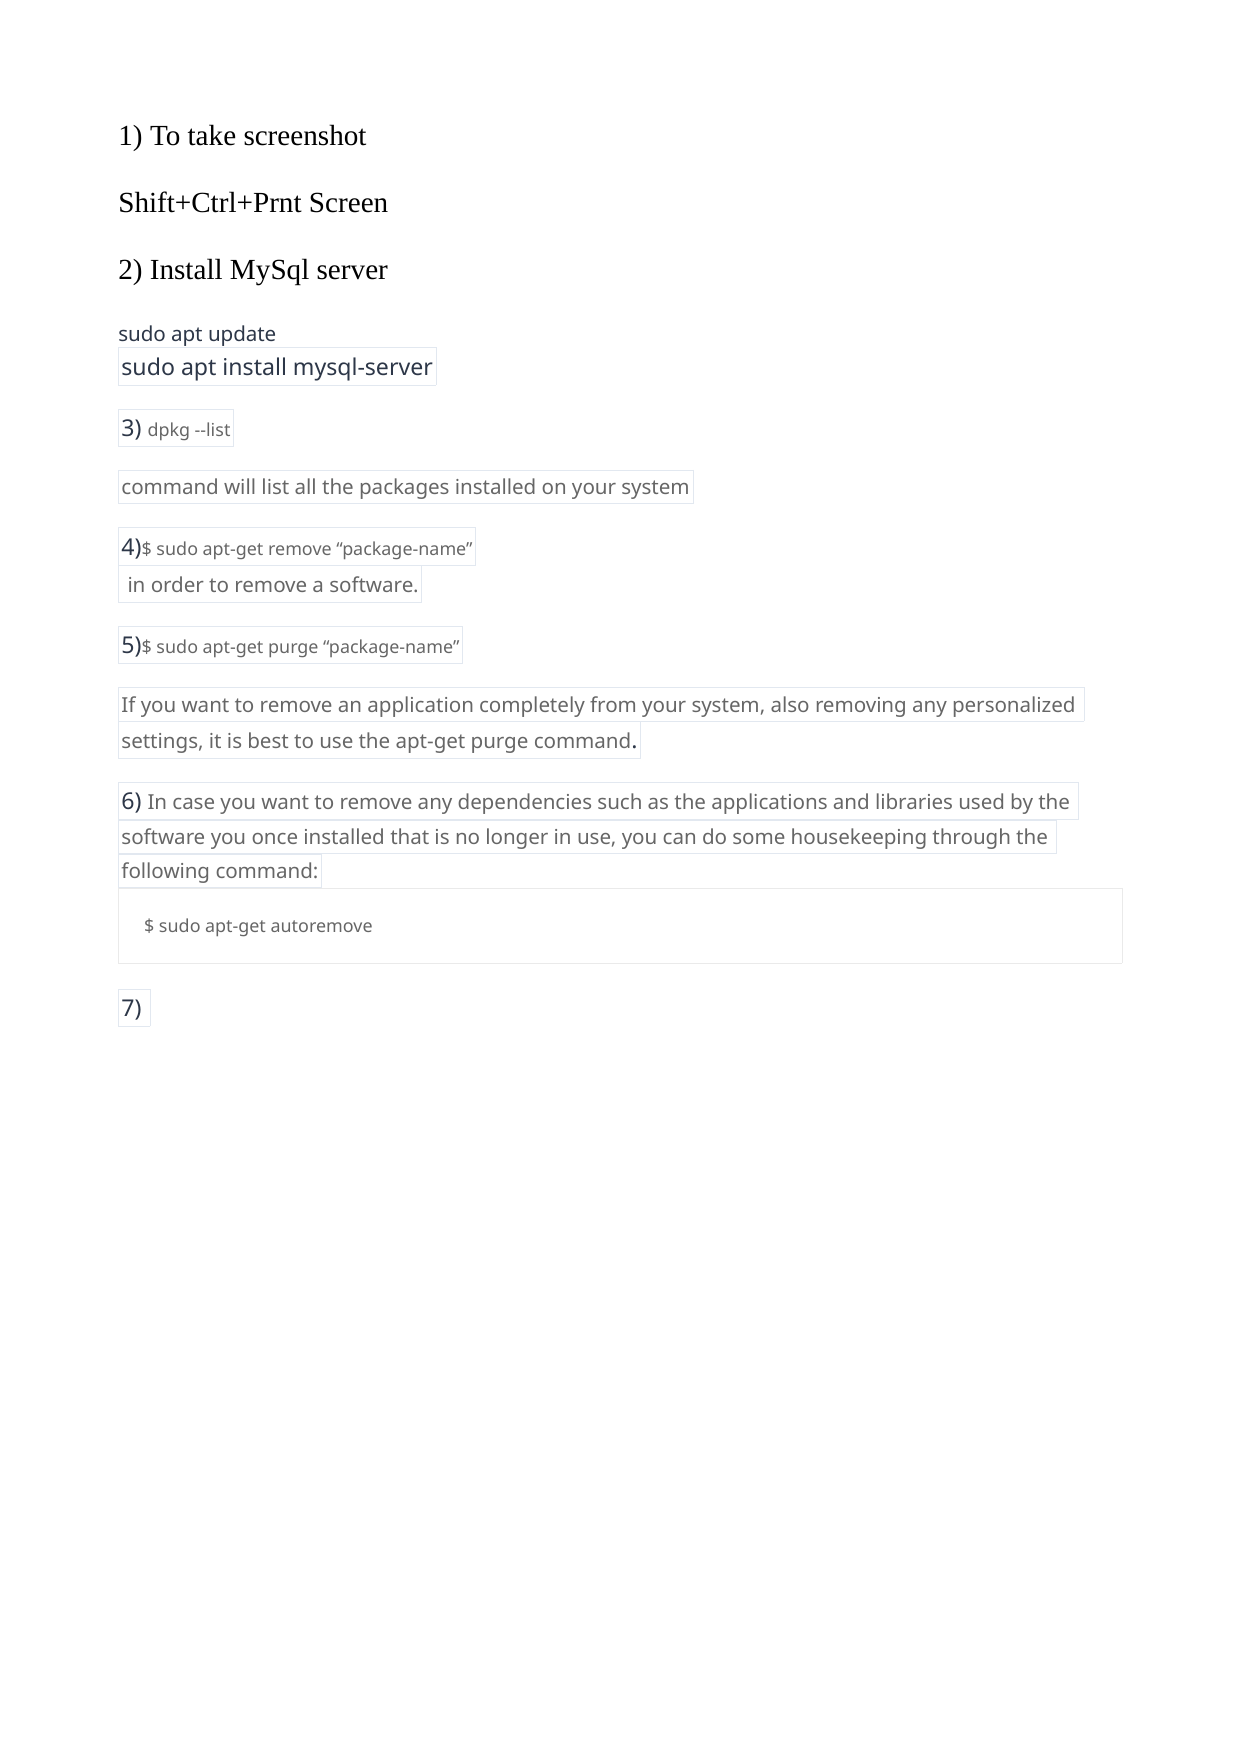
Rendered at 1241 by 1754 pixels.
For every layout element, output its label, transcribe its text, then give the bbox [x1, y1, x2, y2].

text [463, 626, 1122, 663]
text 2) Install MySql server [118, 252, 1122, 286]
text 6) In case you want to remove any dependencies such as the applications and libraries used by the software you once installed that is no longer in use, you can do some housekeeping through the following command: [119, 783, 1078, 819]
text [151, 989, 1122, 1026]
text [437, 347, 1122, 385]
text Shift+Ctrl+Prnt Screen [118, 185, 1122, 219]
text $ sudo apt-get autoremove [119, 889, 1122, 963]
text 6) In case you want to remove any dependencies such as the applications and libraries used by the software you once installed that is no longer in use, you can do some housekeeping through the following command: [322, 782, 1122, 887]
text [422, 565, 1122, 602]
text 7) [119, 990, 150, 1026]
text 5)$ sudo apt-get purge “package-name” [119, 627, 462, 663]
text 6) In case you want to remove any dependencies such as the applications and libraries used by the software you once installed that is no longer in use, you can do some housekeeping through the following command: [119, 855, 321, 887]
text [234, 408, 1122, 446]
text 3) dpkg --list [119, 410, 233, 446]
text 1) To take screenshot [118, 118, 1122, 152]
text 4)$ sudo apt-get remove “package-name” [119, 528, 475, 565]
text If you want to remove an application completely from your system, also removing any personalized settings, it is best to use the apt-get purge command. [119, 722, 640, 758]
text 6) In case you want to remove any dependencies such as the applications and libraries used by the software you once installed that is no longer in use, you can do some housekeeping through the following command: [119, 821, 1056, 853]
text If you want to remove an application completely from your system, also removing any personalized settings, it is best to use the apt-get purge command. [641, 687, 1122, 758]
text sudo apt update [118, 319, 1122, 347]
text sudo apt install mysql-server [119, 348, 436, 385]
text [694, 469, 1122, 503]
text command will list all the packages installed on your system [119, 471, 693, 503]
text If you want to remove an application completely from your system, also removing any personalized settings, it is best to use the apt-get purge command. [119, 688, 1084, 721]
text [476, 527, 1122, 565]
text in order to remove a software. [119, 566, 421, 602]
